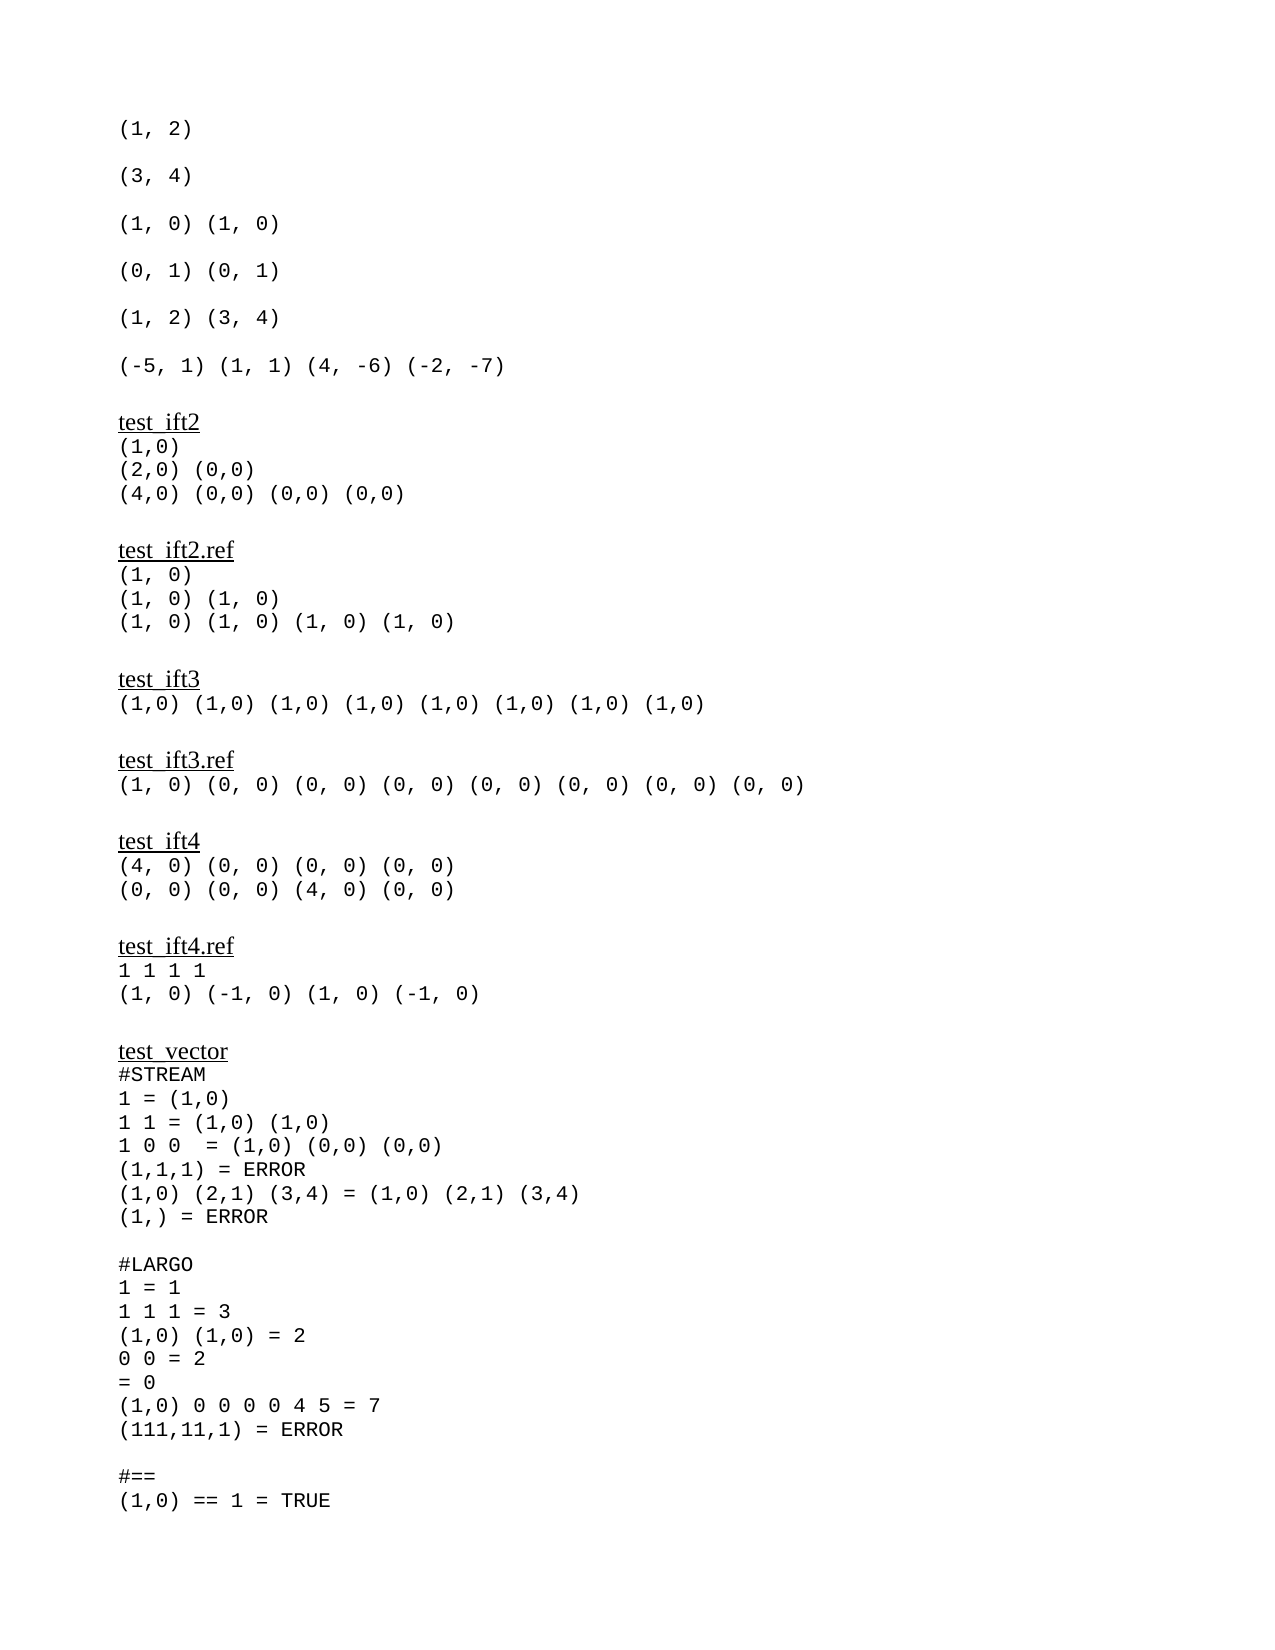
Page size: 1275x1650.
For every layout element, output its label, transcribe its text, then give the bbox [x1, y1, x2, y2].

text 1 0 0 = (1,0) (0,0) (0,0) [118, 1135, 1157, 1159]
text (-5, 1) (1, 1) (4, -6) (-2, -7) [118, 354, 1157, 378]
text (1, 0) (-1, 0) (1, 0) (-1, 0) [118, 983, 1157, 1007]
text (1, 0) (1, 0) [118, 213, 1157, 236]
text (1,0) (1,0) (1,0) (1,0) (1,0) (1,0) (1,0) (1,0) [118, 693, 1157, 716]
text (4,0) (0,0) (0,0) (0,0) [118, 483, 1157, 507]
text 1 1 1 = 3 [118, 1301, 1157, 1324]
text #STREAM [118, 1064, 1157, 1088]
text (1,0) 0 0 0 0 4 5 = 7 [118, 1396, 1157, 1419]
text (4, 0) (0, 0) (0, 0) (0, 0) [118, 855, 1157, 878]
text (1,) = ERROR [118, 1206, 1157, 1230]
text (3, 4) [118, 165, 1157, 189]
text #LARGO [118, 1254, 1157, 1277]
text (1, 0) (0, 0) (0, 0) (0, 0) (0, 0) (0, 0) (0, 0) (0, 0) [118, 774, 1157, 797]
text (1,1,1) = ERROR [118, 1159, 1157, 1183]
text test_vector [118, 1036, 1157, 1064]
text (1,0) (1,0) = 2 [118, 1324, 1157, 1348]
text (1, 2) [118, 118, 1157, 142]
text 1 1 = (1,0) (1,0) [118, 1112, 1157, 1135]
text (2,0) (0,0) [118, 459, 1157, 483]
text (0, 1) (0, 1) [118, 260, 1157, 284]
text test_ift3.ref [118, 745, 1157, 774]
text test_ift3 [118, 664, 1157, 693]
text (1,0) [118, 436, 1157, 459]
text (1,0) == 1 = TRUE [118, 1490, 1157, 1514]
text = 0 [118, 1372, 1157, 1396]
text (1, 0) (1, 0) (1, 0) (1, 0) [118, 611, 1157, 635]
text (1, 0) [118, 564, 1157, 588]
text (1, 2) (3, 4) [118, 307, 1157, 331]
text test_ift2 [118, 407, 1157, 436]
text (111,11,1) = ERROR [118, 1419, 1157, 1443]
text (1,0) (2,1) (3,4) = (1,0) (2,1) (3,4) [118, 1183, 1157, 1206]
text 0 0 = 2 [118, 1348, 1157, 1372]
text 1 = (1,0) [118, 1088, 1157, 1112]
text test_ift2.ref [118, 535, 1157, 564]
text (1, 0) (1, 0) [118, 588, 1157, 611]
text 1 = 1 [118, 1277, 1157, 1301]
text (0, 0) (0, 0) (4, 0) (0, 0) [118, 878, 1157, 902]
text test_ift4 [118, 826, 1157, 855]
text test_ift4.ref [118, 931, 1157, 960]
text 1 1 1 1 [118, 960, 1157, 983]
text #== [118, 1466, 1157, 1490]
